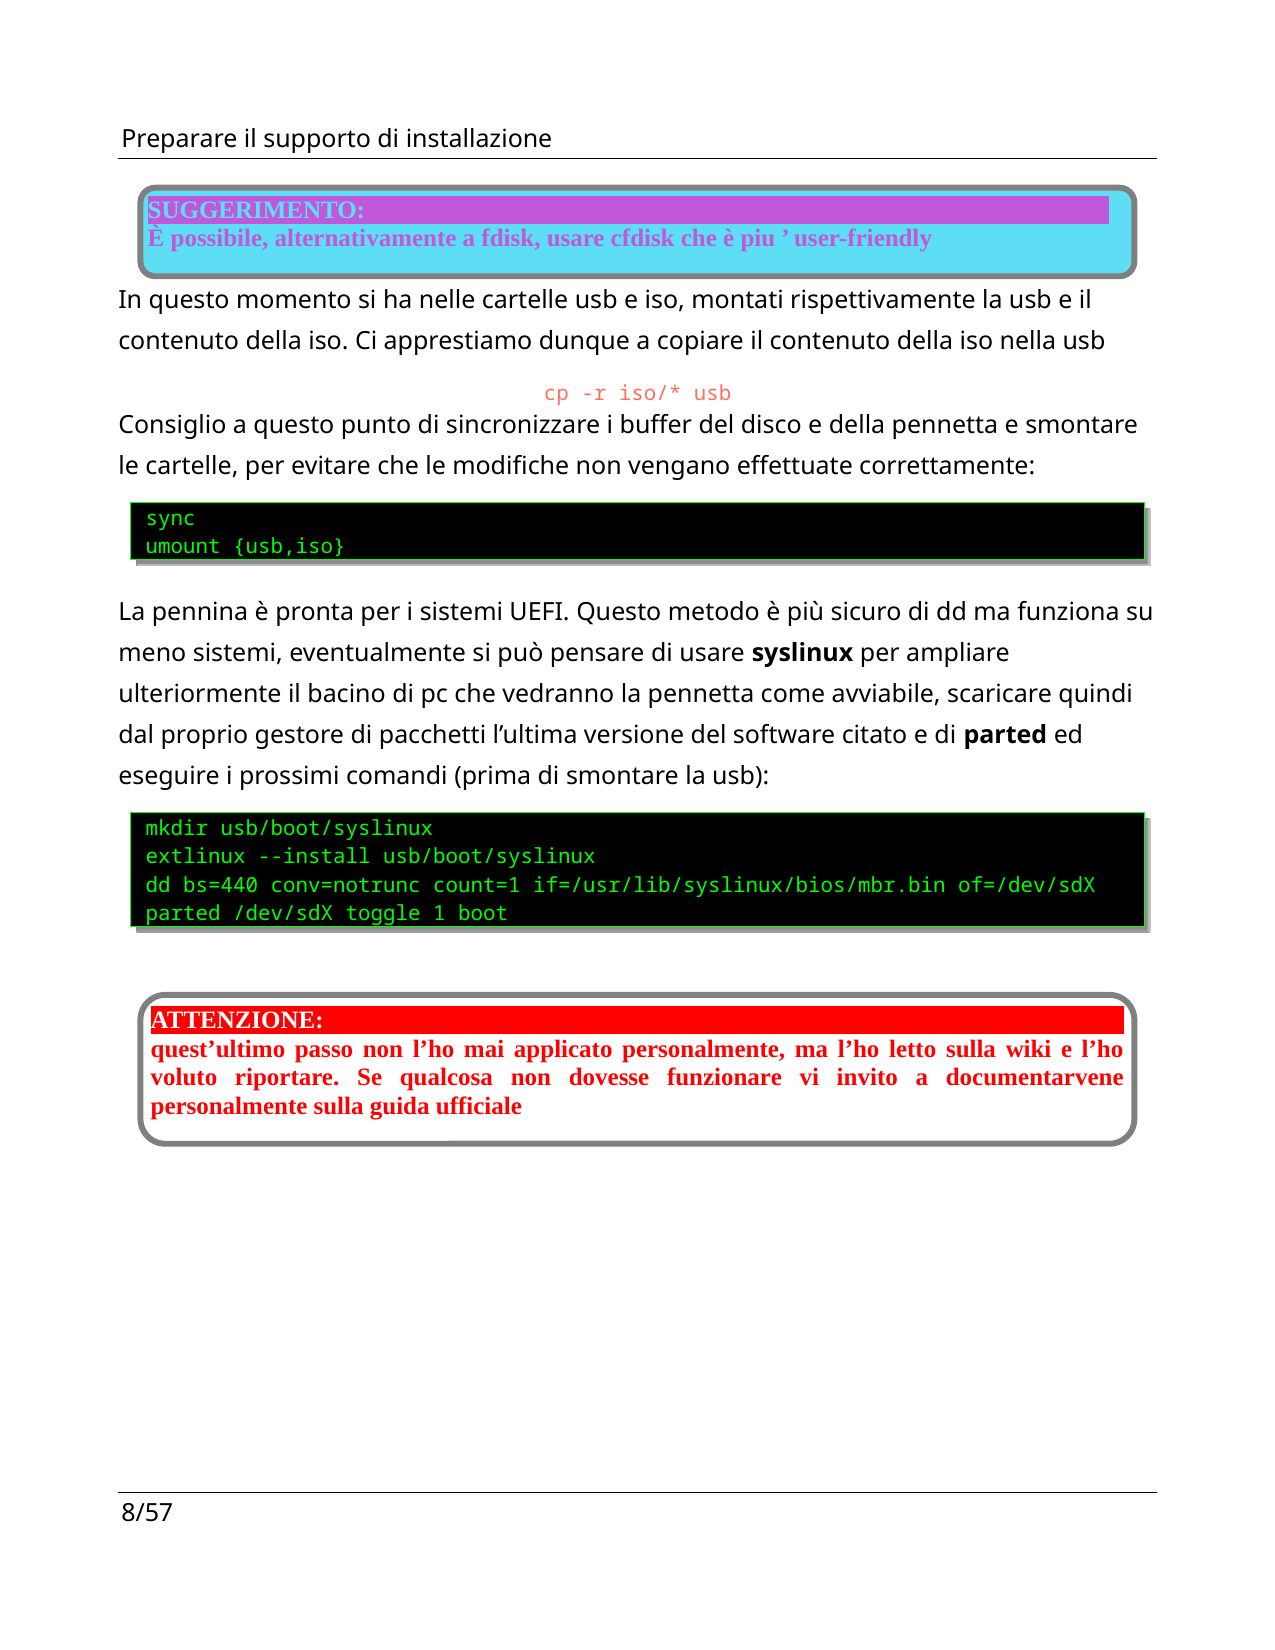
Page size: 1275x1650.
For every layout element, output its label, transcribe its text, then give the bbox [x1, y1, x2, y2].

text cp -r iso/* usb [118, 378, 1157, 407]
text Consiglio a questo punto di sincronizzare i buffer del disco e della pennetta e smontare le cartelle, per evitare che le modifiche non vengano effettuate correttamente: [118, 407, 1157, 482]
text In questo momento si ha nelle cartelle usb e iso, montati rispettivamente la usb e il contenuto della iso. Ci apprestiamo dunque a copiare il contenuto della iso nella usb [118, 282, 1157, 357]
text La pennina è pronta per i sistemi UEFI. Questo metodo è più sicuro di dd ma funziona su meno sistemi, eventualmente si può pensare di usare syslinux per ampliare ulteriormente il bacino di pc che vedranno la pennetta come avviabile, scaricare quindi dal proprio gestore di pacchetti l’ultima versione del software citato e di parted ed eseguire i prossimi comandi (prima di smontare la usb): [118, 594, 1157, 791]
